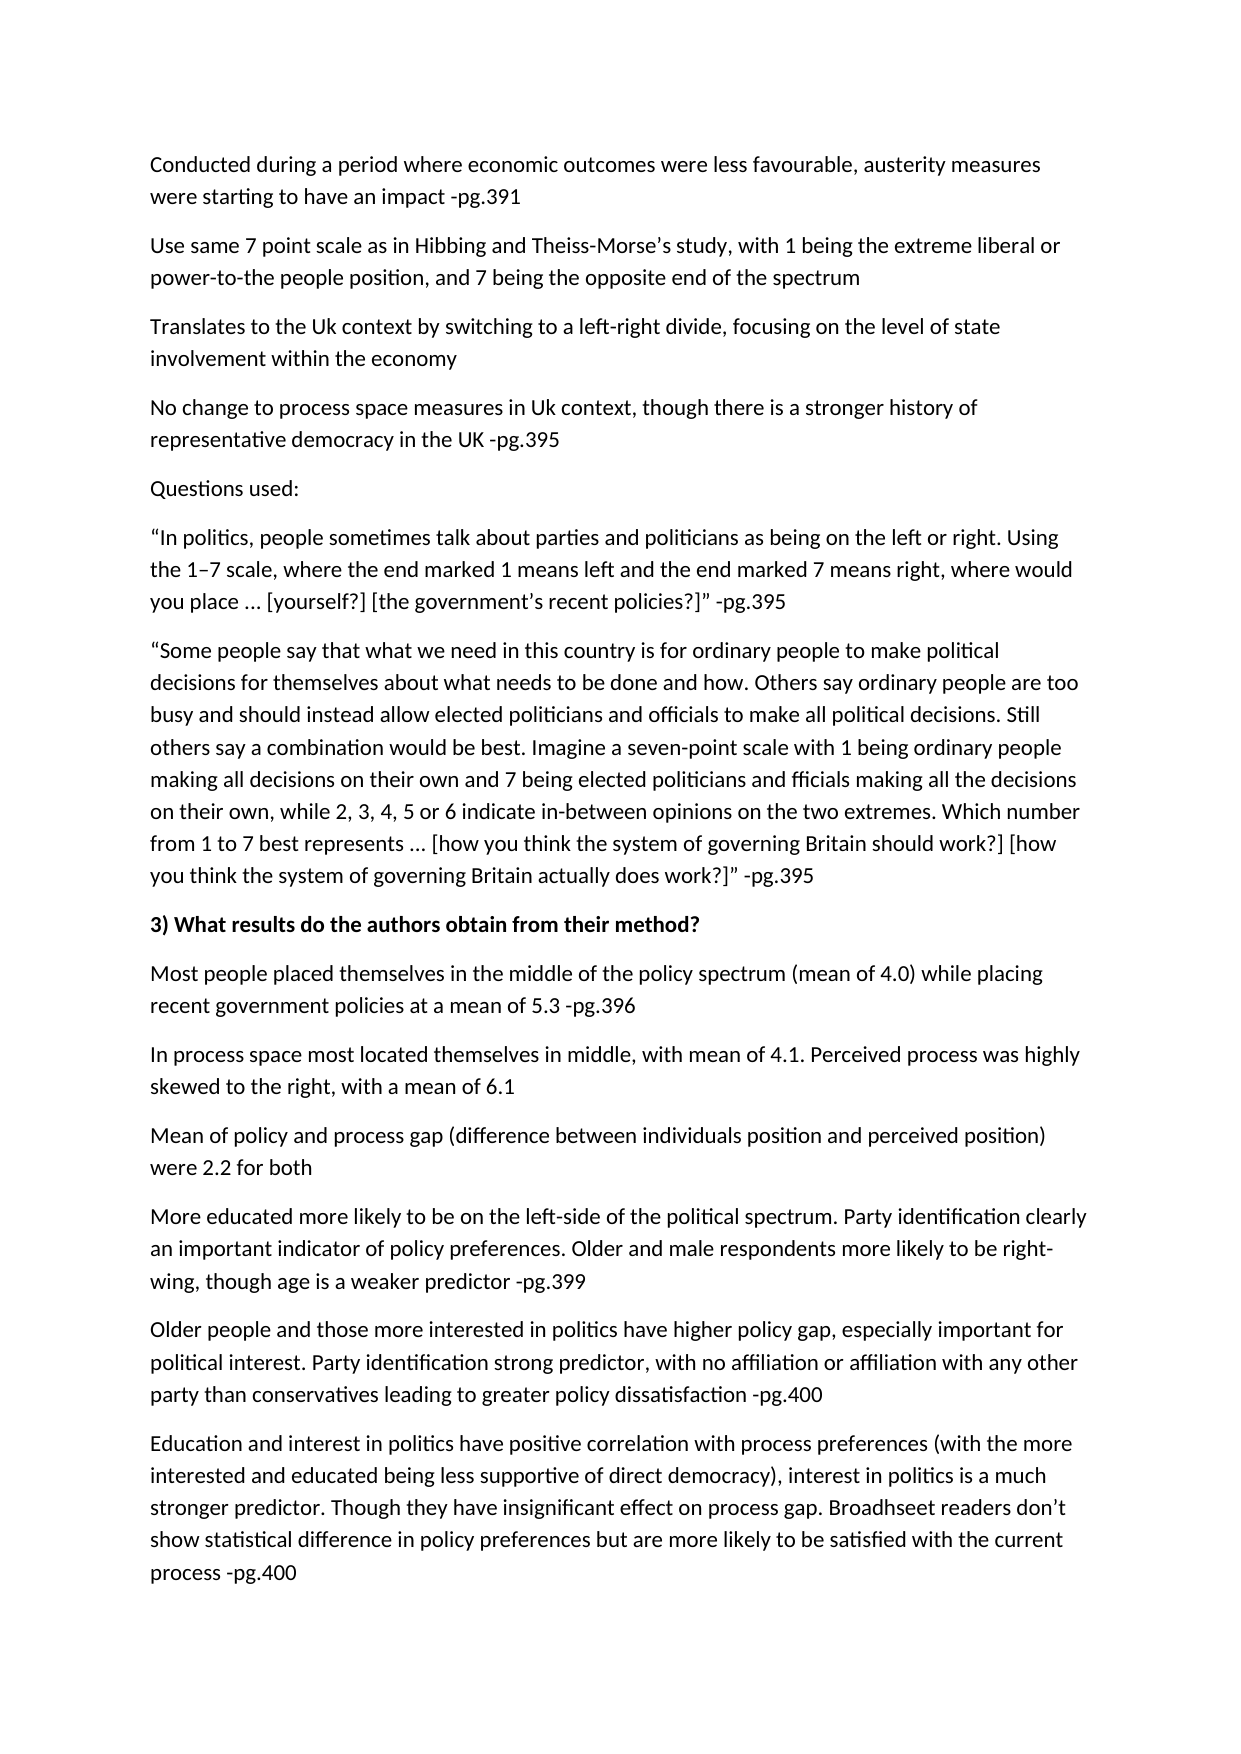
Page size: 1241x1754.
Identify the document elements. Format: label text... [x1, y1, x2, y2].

text Older people and those more interested in politics have higher policy gap, especially important for political interest. Party identification strong predictor, with no affiliation or affiliation with any other party than conservatives leading to greater policy dissatisfaction -pg.400 [150, 1316, 1090, 1408]
text Use same 7 point scale as in Hibbing and Theiss-Morse’s study, with 1 being the extreme liberal or power-to-the people position, and 7 being the opposite end of the spectrum [150, 231, 1090, 291]
text More educated more likely to be on the left-side of the political spectrum. Party identification clearly an important indicator of policy preferences. Older and male respondents more likely to be right-wing, though age is a weaker predictor -pg.399 [150, 1202, 1090, 1295]
text Most people placed themselves in the middle of the policy spectrum (mean of 4.0) while placing recent government policies at a mean of 5.3 -pg.396 [150, 959, 1090, 1019]
text “Some people say that what we need in this country is for ordinary people to make political decisions for themselves about what needs to be done and how. Others say ordinary people are too busy and should instead allow elected politicians and officials to make all political decisions. Still others say a combination would be best. Imagine a seven-point scale with 1 being ordinary people making all decisions on their own and 7 being elected politicians and fficials making all the decisions on their own, while 2, 3, 4, 5 or 6 indicate in-between opinions on the two extremes. Which number from 1 to 7 best represents ... [how you think the system of governing Britain should work?] [how you think the system of governing Britain actually does work?]” -pg.395 [150, 636, 1090, 889]
text Mean of policy and process gap (difference between individuals position and perceived position) were 2.2 for both [150, 1121, 1090, 1182]
text Conducted during a period where economic outcomes were less favourable, austerity measures were starting to have an impact -pg.391 [150, 150, 1090, 210]
text No change to process space measures in Uk context, though there is a stronger history of representative democracy in the UK -pg.395 [150, 393, 1090, 453]
text 3) What results do the authors obtain from their method? [150, 910, 1090, 938]
text “In politics, people sometimes talk about parties and politicians as being on the left or right. Using the 1–7 scale, where the end marked 1 means left and the end marked 7 means right, where would you place ... [yourself?] [the government’s recent policies?]” -pg.395 [150, 523, 1090, 615]
text Education and interest in politics have positive correlation with process preferences (with the more interested and educated being less supportive of direct democracy), interest in politics is a much stronger predictor. Though they have insignificant effect on process gap. Broadhseet readers don’t show statistical difference in policy preferences but are more likely to be satisfied with the current process -pg.400 [150, 1429, 1090, 1586]
text In process space most located themselves in middle, with mean of 4.1. Perceived process was highly skewed to the right, with a mean of 6.1 [150, 1040, 1090, 1101]
text Translates to the Uk context by switching to a left-right divide, focusing on the level of state involvement within the economy [150, 312, 1090, 372]
text Questions used: [150, 474, 1090, 502]
